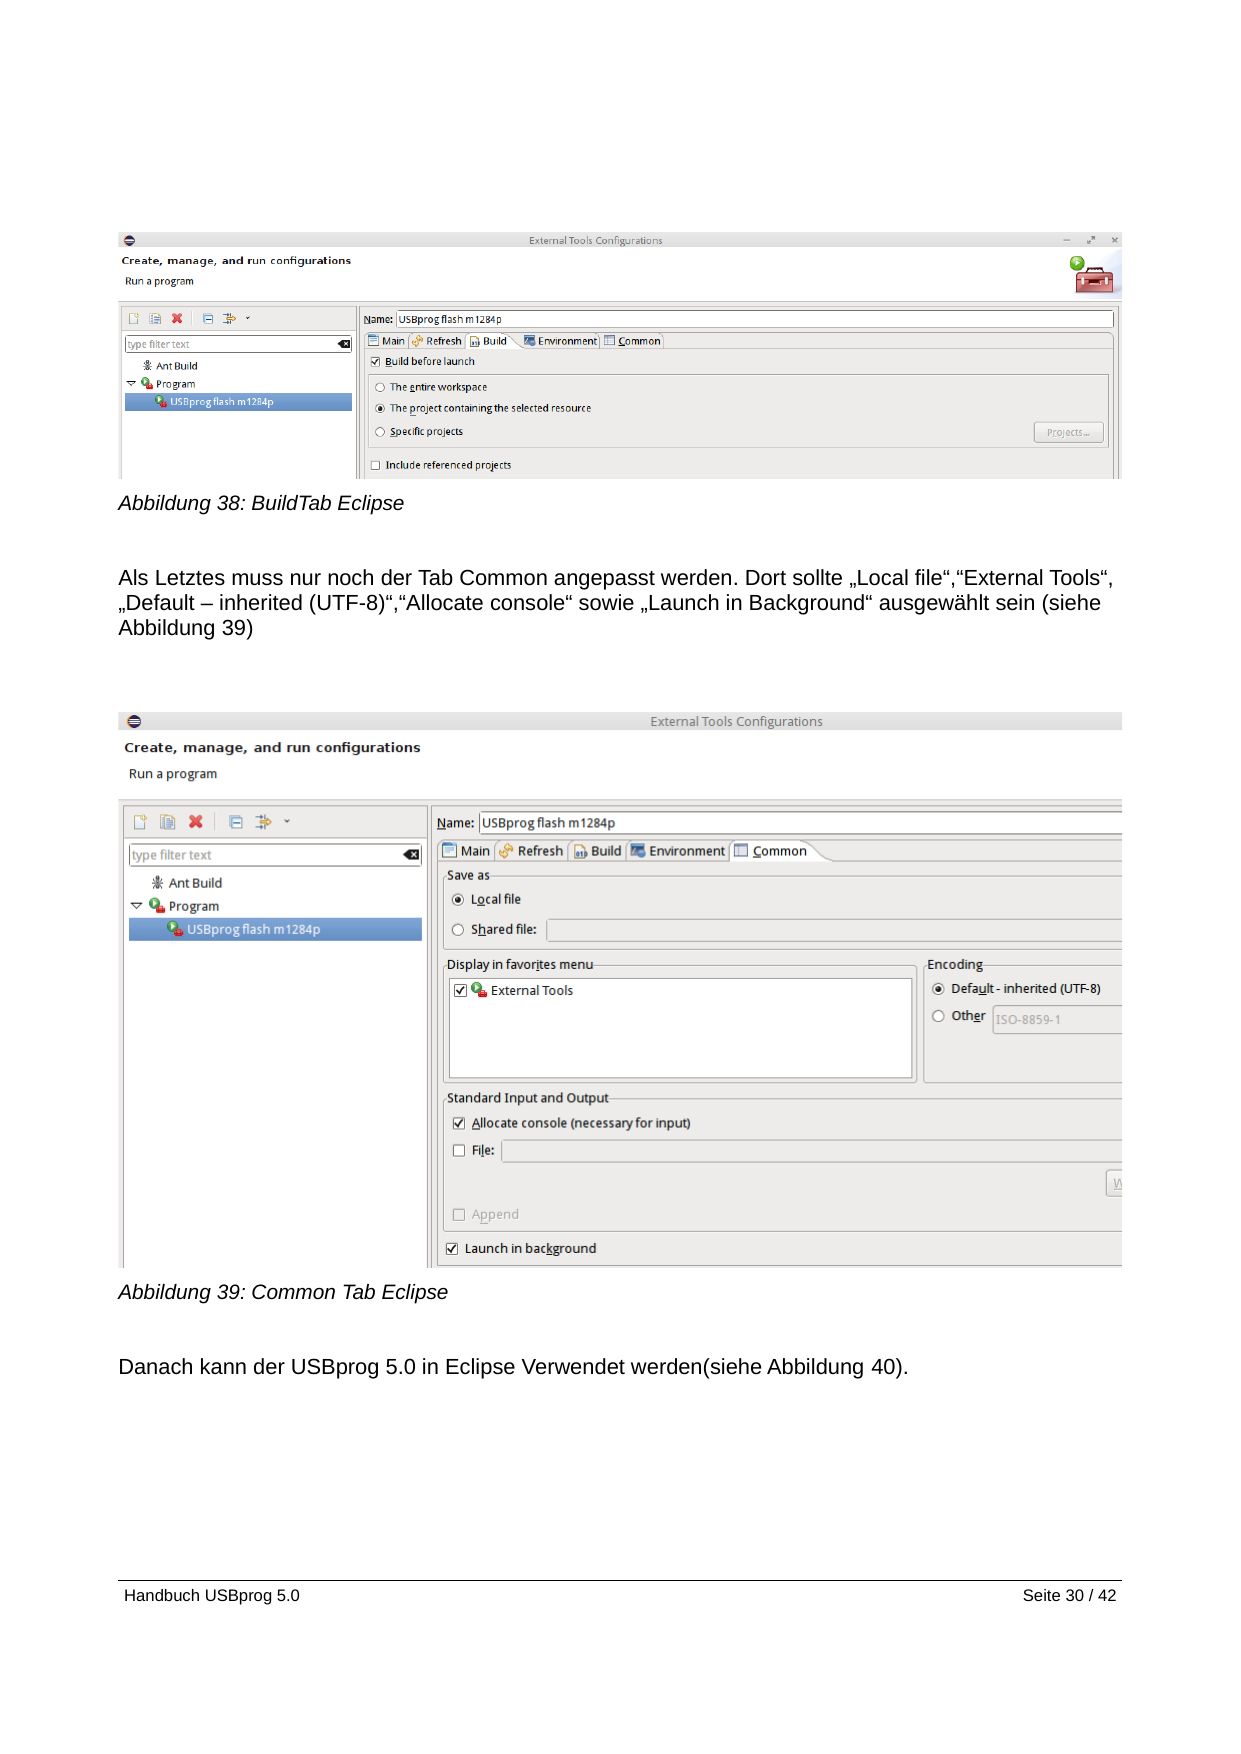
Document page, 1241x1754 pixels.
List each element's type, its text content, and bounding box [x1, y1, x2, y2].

text Abbildung 39: Common Tab Eclipse [118, 1268, 1122, 1303]
text Abbildung 38: BuildTab Eclipse [118, 479, 1122, 514]
text Als Letztes muss nur noch der Tab Common angepasst werden. Dort sollte „Local file“,“External Tools“, „Default – inherited (UTF-8)“,“Allocate console“ sowie „Launch in Background“ ausgewählt sein (siehe Abbildung 39) [118, 564, 1122, 640]
picture [118, 712, 1123, 1268]
text Danach kann der USBprog 5.0 in Eclipse Verwendet werden(siehe Abbildung 40). [118, 1354, 1122, 1379]
picture [118, 232, 1123, 479]
